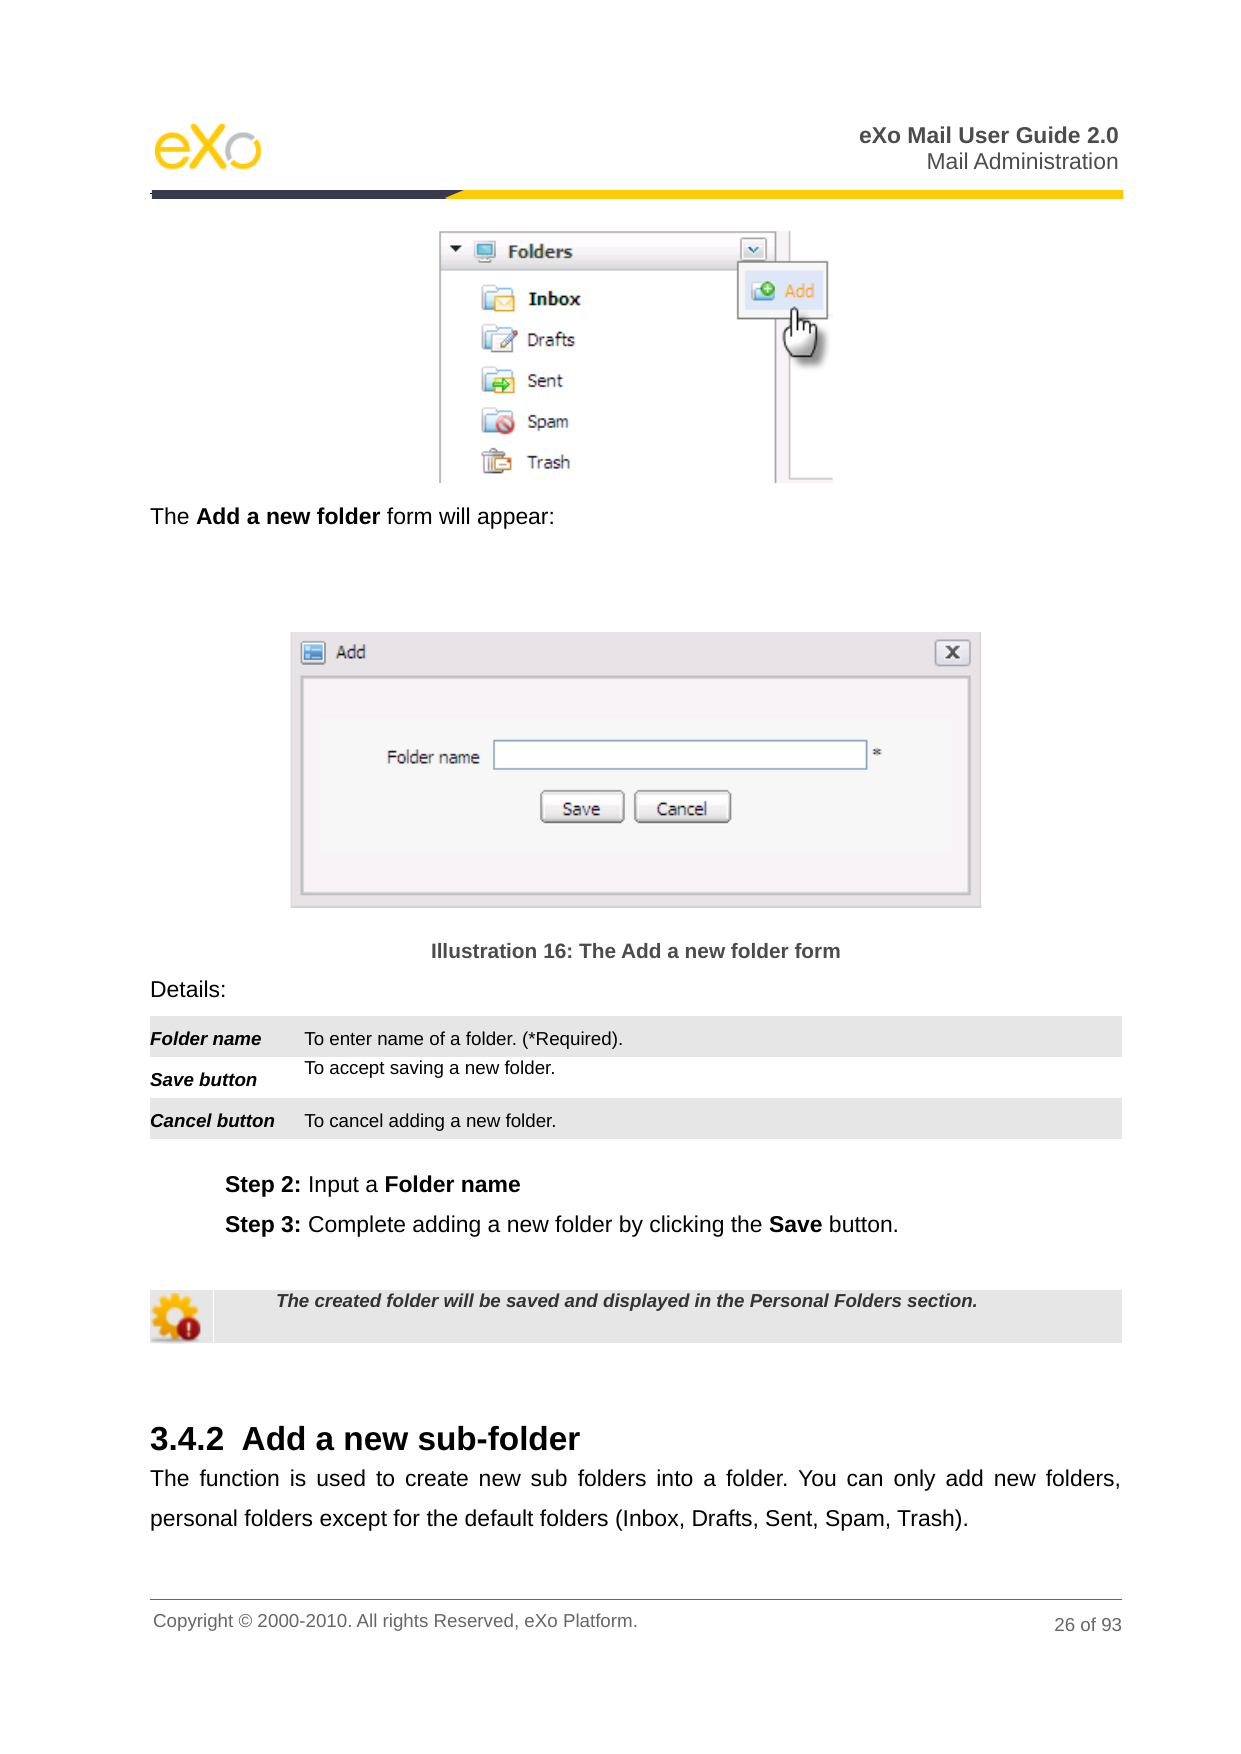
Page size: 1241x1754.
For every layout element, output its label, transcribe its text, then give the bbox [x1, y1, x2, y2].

picture [290, 632, 982, 908]
picture [155, 123, 262, 170]
table_cell Save button [150, 1057, 304, 1098]
text Illustration 16: The Add a new folder form [284, 625, 987, 963]
picture [151, 190, 1124, 199]
list Step 2: Input a Folder name [187, 1171, 1122, 1197]
picture [150, 1293, 201, 1344]
text Details: [150, 550, 1122, 1003]
table_header Folder name [150, 1016, 304, 1057]
table_cell To cancel adding a new folder. [304, 1098, 1122, 1139]
table_header [150, 1290, 213, 1343]
list Step 3: Complete adding a new folder by clicking the Save button. [187, 1211, 1122, 1237]
table_cell Cancel button [150, 1098, 304, 1139]
picture [438, 231, 833, 483]
subtitle Add a new sub-folder [150, 1419, 1122, 1458]
table_header The created folder will be saved and displayed in the Personal Folders section. [214, 1290, 1122, 1343]
table_cell To accept saving a new folder. [304, 1057, 1122, 1098]
table_header To enter name of a folder. (*Required). [304, 1016, 1122, 1057]
text The function is used to create new sub folders into a folder. You can only add new folders, personal folders except for the default folders (Inbox, Drafts, Sent, Spam, Trash). [150, 1465, 1122, 1531]
text The Add a new folder form will appear: [150, 223, 1122, 529]
